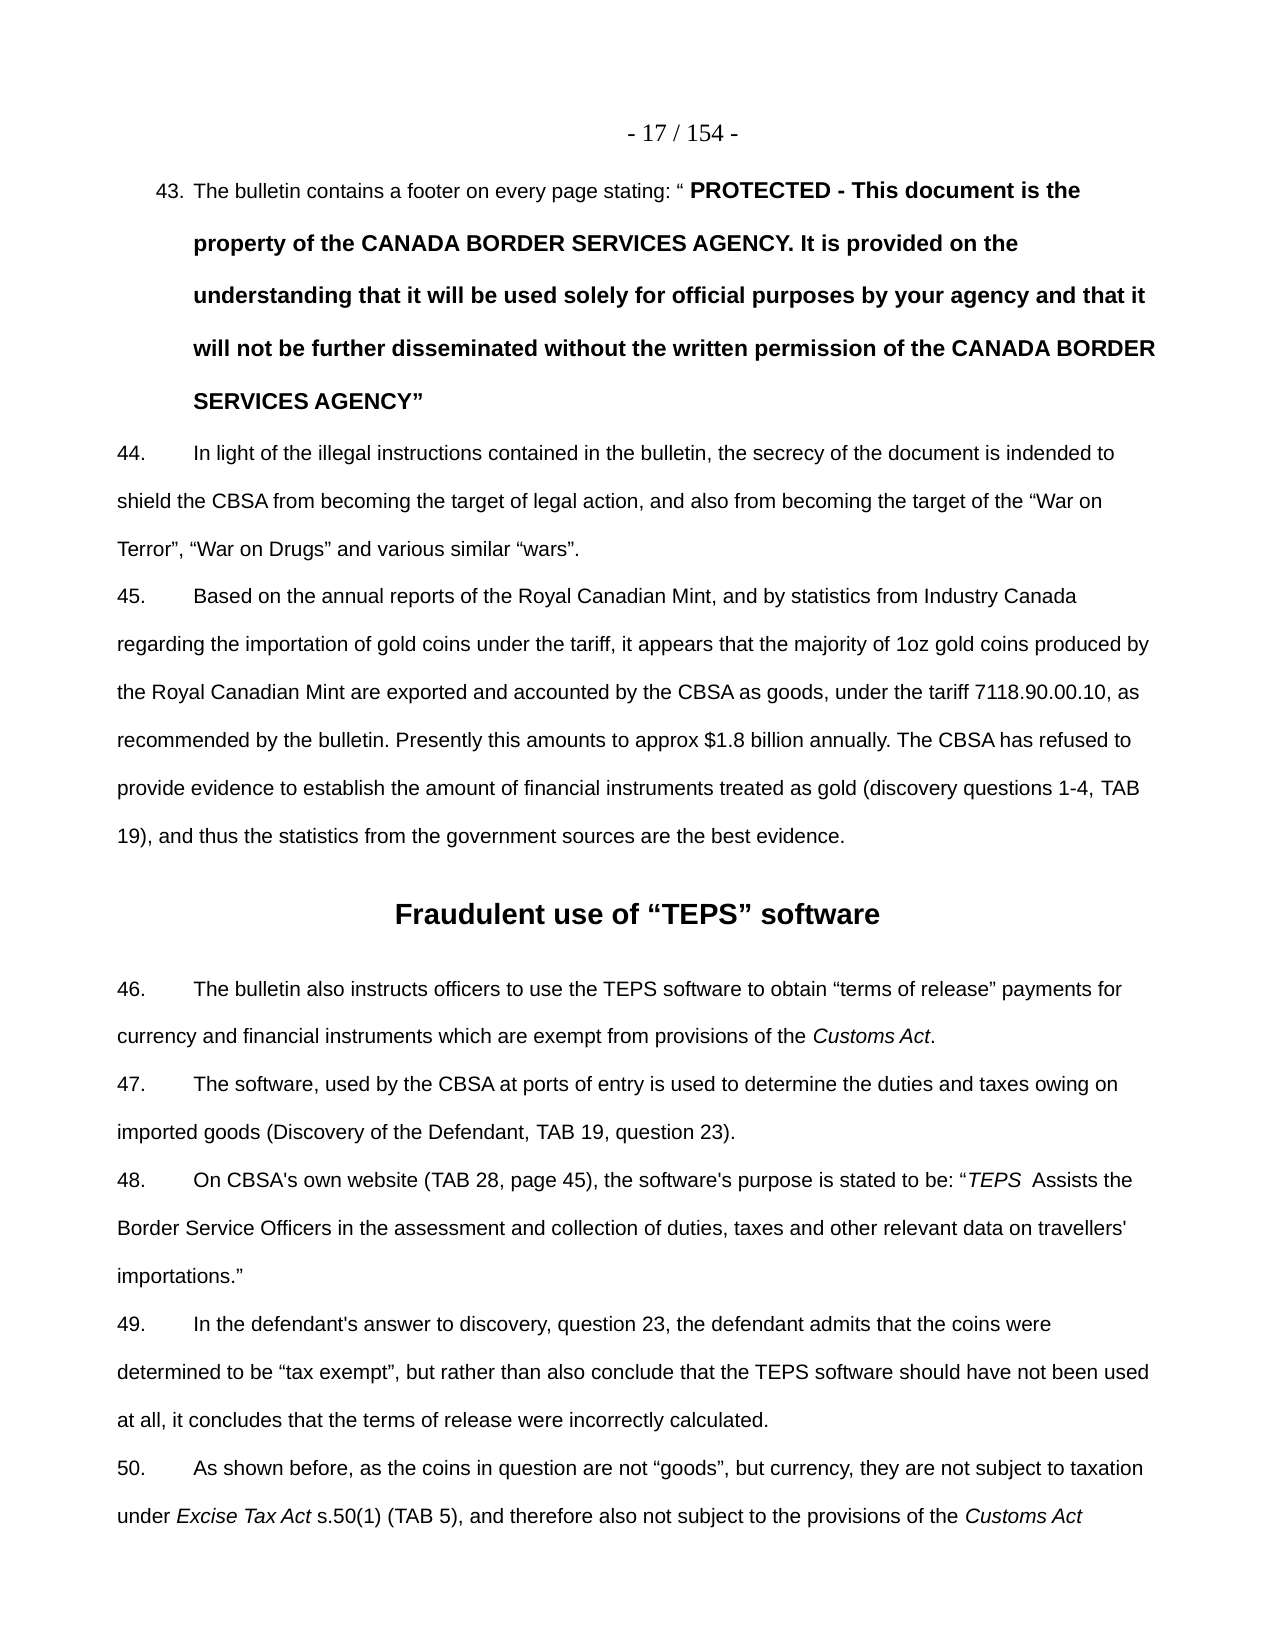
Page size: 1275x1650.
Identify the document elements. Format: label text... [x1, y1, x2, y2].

subtitle On CBSA's own website (TAB 28, page 45), the software's purpose is stated to be: “TEPS ­ Assists the Border Service Officers in the assessment and collection of duties, taxes and other relevant data on travellers' importations.” [117, 1168, 1157, 1288]
subtitle Fraudulent use of “TEPS” software [118, 897, 1157, 930]
subtitle Based on the annual reports of the Royal Canadian Mint, and by statistics from Industry Canada regarding the importation of gold coins under the tariff, it appears that the majority of 1oz gold coins produced by the Royal Canadian Mint are exported and accounted by the CBSA as goods, under the tariff 7118.90.00.10, as recommended by the bulletin. Presently this amounts to approx $1.8 billion annually. The CBSA has refused to provide evidence to establish the amount of financial instruments treated as gold (discovery questions 1-4, TAB 19), and thus the statistics from the government sources are the best evidence. [117, 584, 1157, 848]
subtitle The bulletin also instructs officers to use the TEPS software to obtain “terms of release” payments for currency and financial instruments which are exempt from provisions of the Customs Act. [117, 976, 1157, 1048]
subtitle In the defendant's answer to discovery, question 23, the defendant admits that the coins were determined to be “tax exempt”, but rather than also conclude that the TEPS software should have not been used at all, it concludes that the terms of release were incorrectly calculated. [117, 1312, 1157, 1432]
subtitle In light of the illegal instructions contained in the bulletin, the secrecy of the document is indended to shield the CBSA from becoming the target of legal action, and also from becoming the target of the “War on Terror”, “War on Drugs” and various similar “wars”. [117, 441, 1157, 560]
subtitle The bulletin contains a footer on every page stating: “ PROTECTED - This document is the property of the CANADA BORDER SERVICES AGENCY. It is provided on the understanding that it will be used solely for official purposes by your agency and that it will not be further disseminated without the written permission of the CANADA BORDER SERVICES AGENCY” [156, 177, 1157, 414]
subtitle As shown before, as the coins in question are not “goods”, but currency, they are not subject to taxation under Excise Tax Act s.50(1) (TAB 5), and therefore also not subject to the provisions of the Customs Act [117, 1456, 1157, 1527]
subtitle The software, used by the CBSA at ports of entry is used to determine the duties and taxes owing on imported goods (Discovery of the Defendant, TAB 19, question 23). [117, 1072, 1157, 1144]
